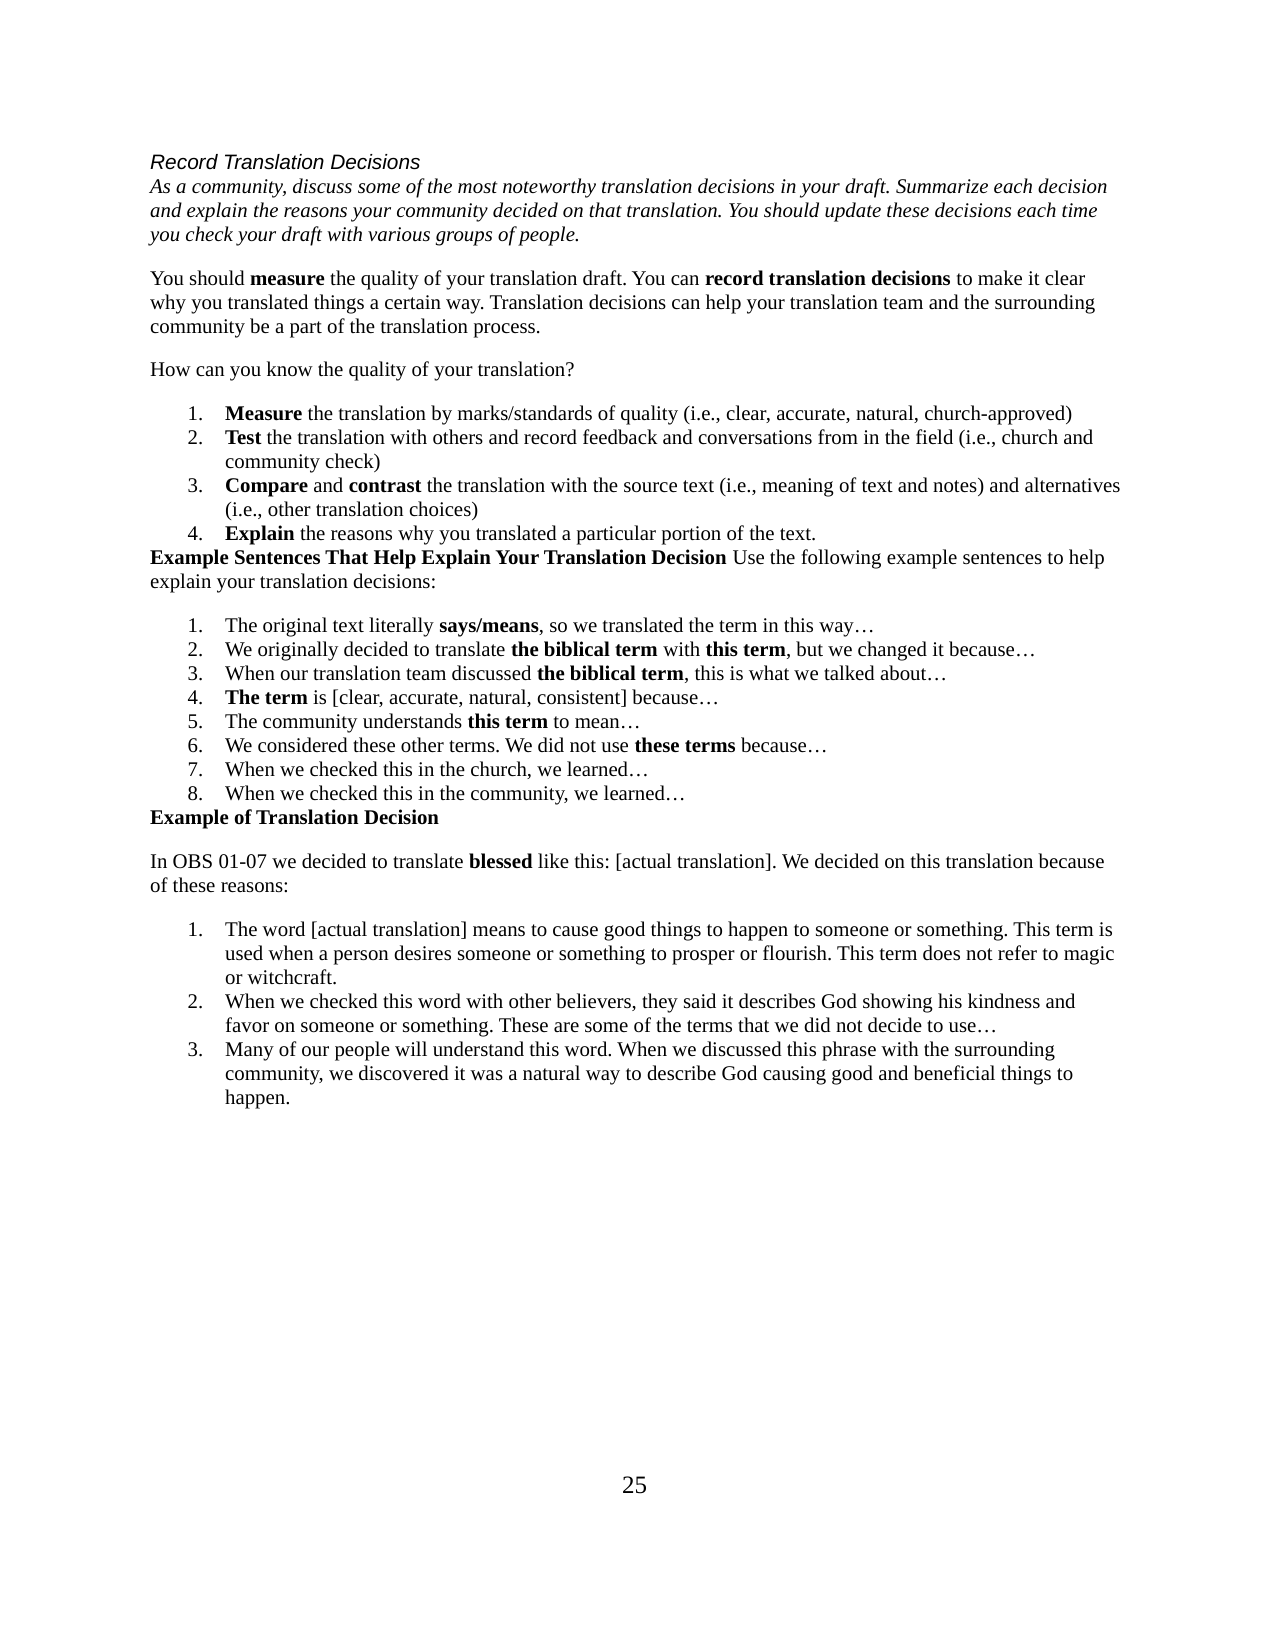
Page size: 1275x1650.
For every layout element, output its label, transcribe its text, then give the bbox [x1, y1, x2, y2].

text How can you know the quality of your translation? [150, 357, 1125, 381]
list We originally decided to translate the biblical term with this term, but we changed it because… [187, 637, 1125, 661]
list Compare and contrast the translation with the source text (i.e., meaning of text and notes) and alternatives (i.e., other translation choices) [187, 473, 1125, 521]
list The word [actual translation] means to cause good things to happen to someone or something. This term is used when a person desires someone or something to prosper or flourish. This term does not refer to magic or witchcraft. [187, 916, 1125, 989]
list When we checked this in the church, we learned… [187, 757, 1125, 781]
text Example Sentences That Help Explain Your Translation Decision Use the following example sentences to help explain your translation decisions: [150, 545, 1125, 593]
text Example of Translation Decision [150, 805, 1125, 829]
list The community understands this term to mean… [187, 709, 1125, 733]
list The original text literally says/means, so we translated the term in this way… [187, 613, 1125, 637]
list The term is [clear, accurate, natural, consistent] because… [187, 685, 1125, 709]
text You should measure the quality of your translation draft. You can record translation decisions to make it clear why you translated things a certain way. Translation decisions can help your translation team and the surrounding community be a part of the translation process. [150, 266, 1125, 338]
list Measure the translation by marks/standards of quality (i.e., clear, accurate, natural, church-approved) [187, 401, 1125, 425]
subtitle Record Translation Decisions [150, 150, 1125, 174]
list When we checked this word with other believers, they said it describes God showing his kindness and favor on someone or something. These are some of the terms that we did not decide to use… [187, 989, 1125, 1037]
list Test the translation with others and record feedback and conversations from in the field (i.e., church and community check) [187, 425, 1125, 473]
text As a community, discuss some of the most noteworthy translation decisions in your draft. Summarize each decision and explain the reasons your community decided on that translation. You should update these decisions each time you check your draft with various groups of people. [150, 174, 1125, 246]
list When our translation team discussed the biblical term, this is what we talked about… [187, 661, 1125, 685]
list Many of our people will understand this word. When we discussed this phrase with the surrounding community, we discovered it was a natural way to describe God causing good and beneficial things to happen. [187, 1037, 1125, 1109]
list Explain the reasons why you translated a particular portion of the text. [187, 521, 1125, 545]
list We considered these other terms. We did not use these terms because… [187, 733, 1125, 757]
list When we checked this in the community, we learned… [187, 781, 1125, 805]
text In OBS 01-07 we decided to translate blessed like this: [actual translation]. We decided on this translation because of these reasons: [150, 849, 1125, 897]
